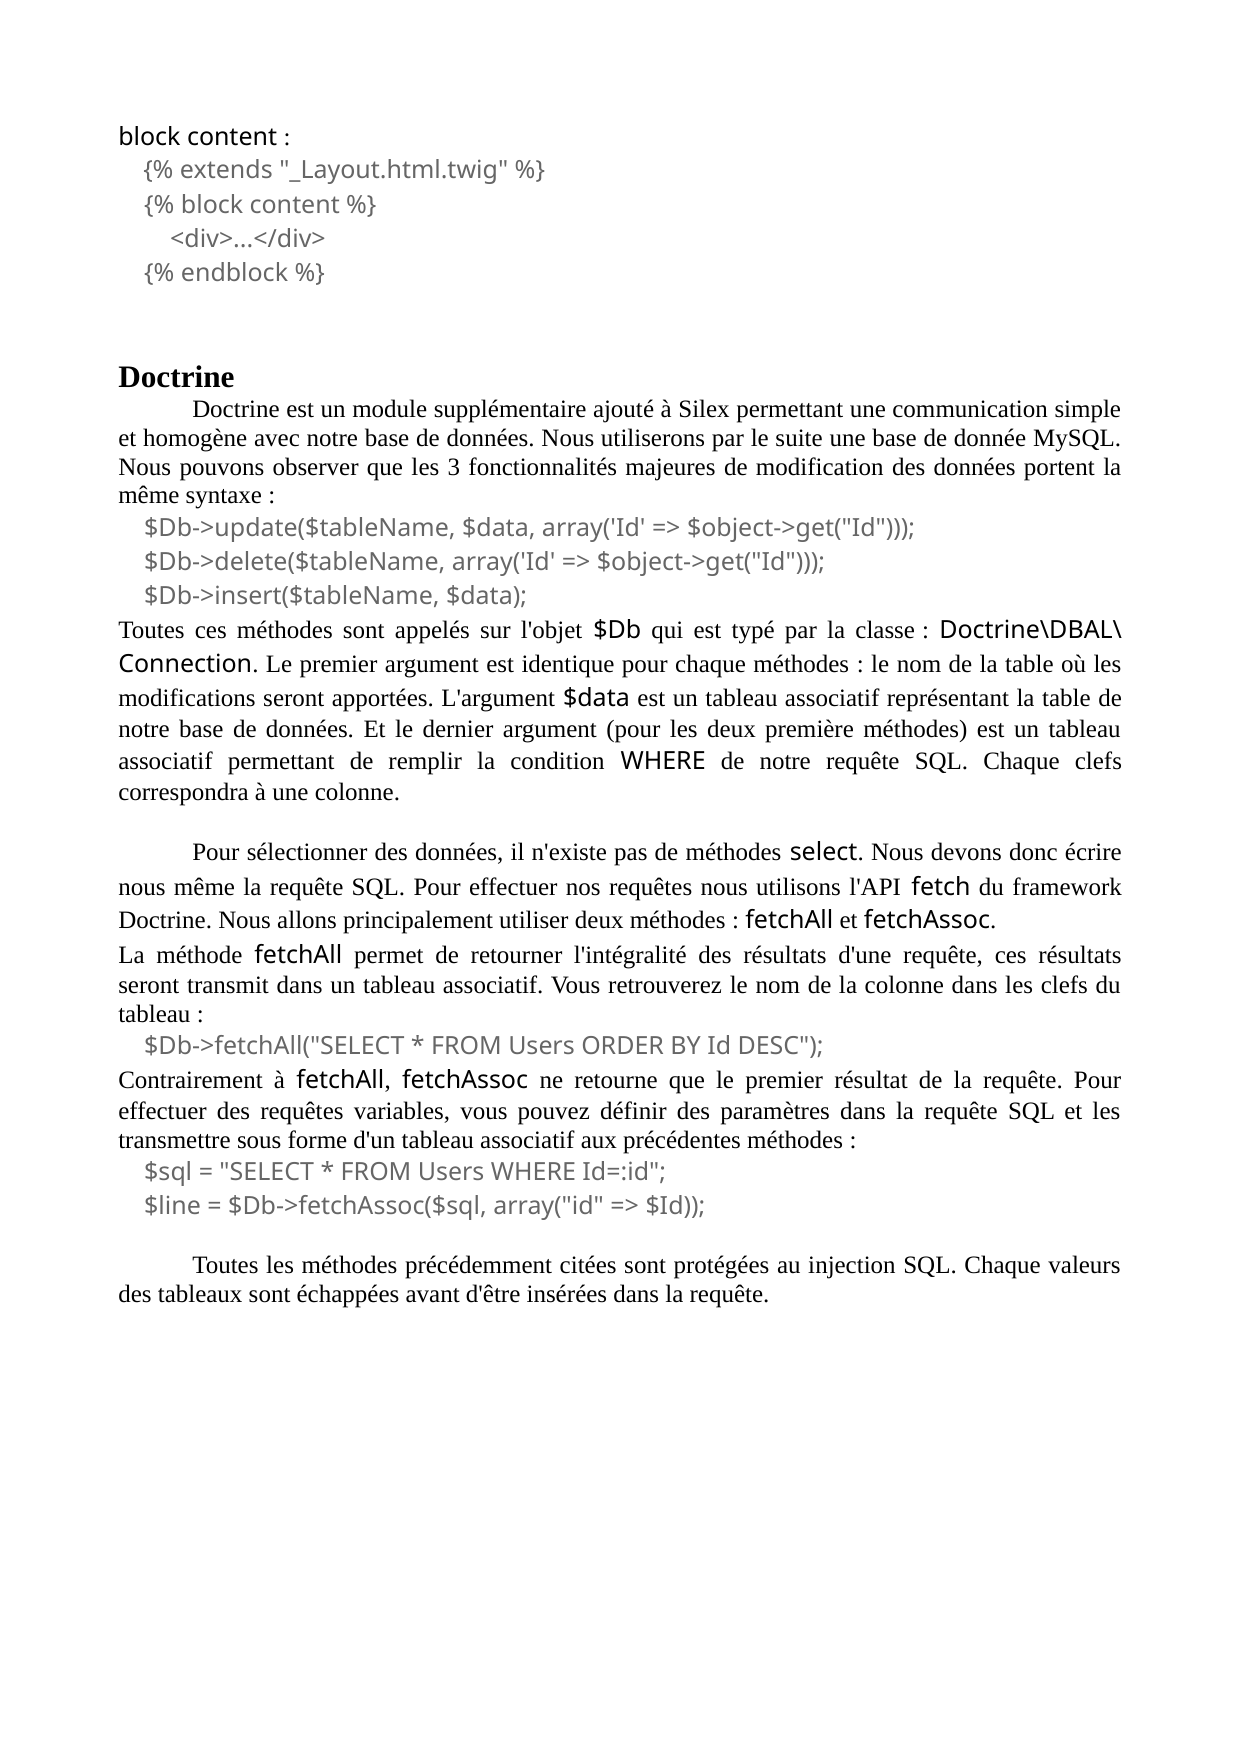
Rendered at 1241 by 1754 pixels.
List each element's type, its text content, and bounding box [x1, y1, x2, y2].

text Pour sélectionner des données, il n'existe pas de méthodes select. Nous devons donc écrire nous même la requête SQL. Pour effectuer nos requêtes nous utilisons l'API fetch du framework Doctrine. Nous allons principalement utiliser deux méthodes : fetchAll et fetchAssoc. [118, 834, 1122, 936]
text {% extends "_Layout.html.twig" %} [118, 152, 1122, 186]
text block content : [118, 118, 1122, 152]
text $Db->delete($tableName, array('Id' => $object->get("Id"))); [118, 543, 1122, 577]
text $Db->insert($tableName, $data); [118, 577, 1122, 612]
text Toutes les méthodes précédemment citées sont protégées au injection SQL. Chaque valeurs des tableaux sont échappées avant d'être insérées dans la requête. [118, 1250, 1122, 1308]
text Doctrine est un module supplémentaire ajouté à Silex permettant une communication simple et homogène avec notre base de données. Nous utiliserons par le suite une base de donnée MySQL. Nous pouvons observer que les 3 fonctionnalités majeures de modification des données portent la même syntaxe : [118, 394, 1122, 509]
text Contrairement à fetchAll, fetchAssoc ne retourne que le premier résultat de la requête. Pour effectuer des requêtes variables, vous pouvez définir des paramètres dans la requête SQL et les transmettre sous forme d'un tableau associatif aux précédentes méthodes : [118, 1062, 1122, 1153]
text $Db->update($tableName, $data, array('Id' => $object->get("Id"))); [118, 509, 1122, 543]
text Doctrine [118, 358, 1122, 394]
text $line = $Db->fetchAssoc($sql, array("id" => $Id)); [118, 1187, 1122, 1222]
text $Db->fetchAll("SELECT * FROM Users ORDER BY Id DESC"); [118, 1028, 1122, 1062]
text {% endblock %} [118, 254, 1122, 288]
text {% block content %} [118, 186, 1122, 220]
text Toutes ces méthodes sont appelés sur l'objet $Db qui est typé par la classe : Doctrine\DBAL\Connection. Le premier argument est identique pour chaque méthodes : le nom de la table où les modifications seront apportées. L'argument $data est un tableau associatif représentant la table de notre base de données. Et le dernier argument (pour les deux première méthodes) est un tableau associatif permettant de remplir la condition WHERE de notre requête SQL. Chaque clefs correspondra à une colonne. [118, 612, 1122, 805]
text La méthode fetchAll permet de retourner l'intégralité des résultats d'une requête, ces résultats seront transmit dans un tableau associatif. Vous retrouverez le nom de la colonne dans les clefs du tableau : [118, 936, 1122, 1028]
text $sql = "SELECT * FROM Users WHERE Id=:id"; [118, 1153, 1122, 1187]
text <div>...</div> [118, 220, 1122, 254]
